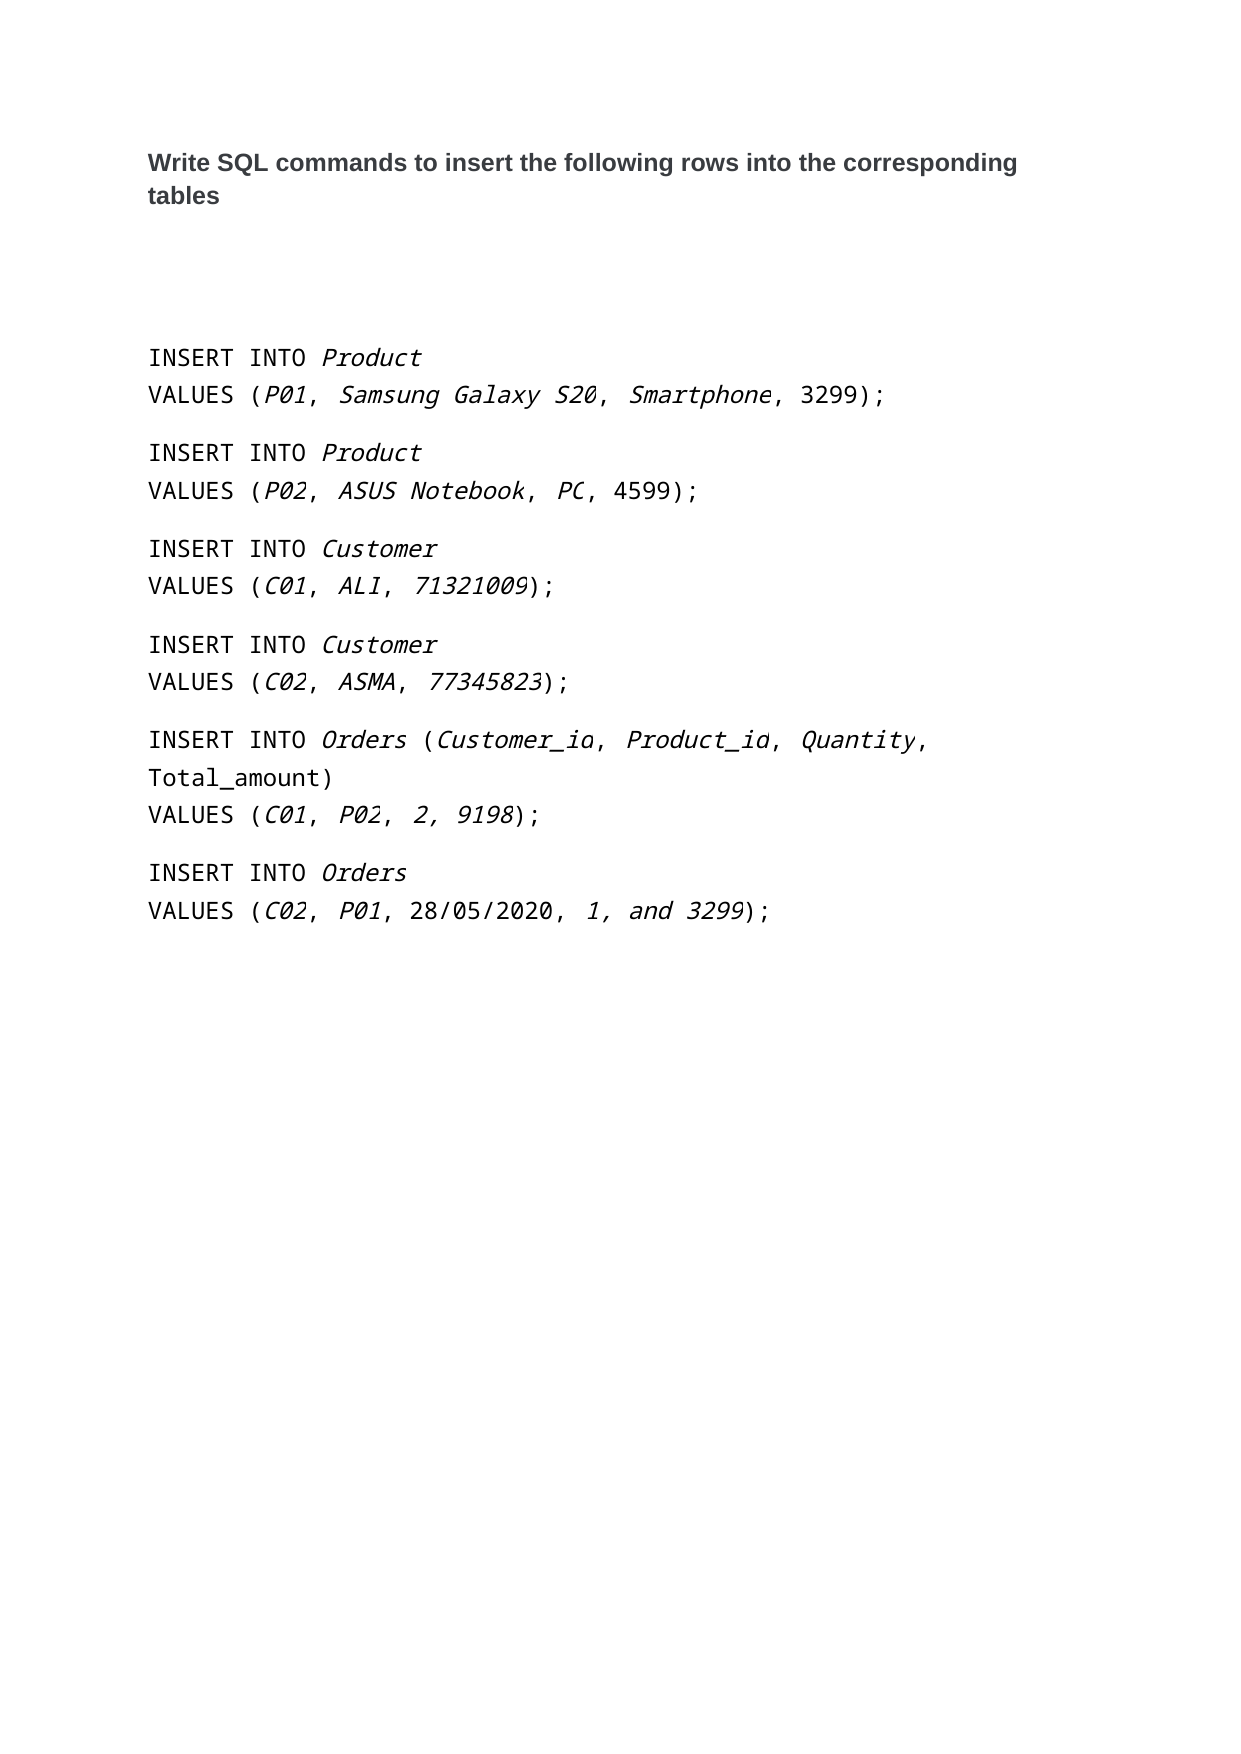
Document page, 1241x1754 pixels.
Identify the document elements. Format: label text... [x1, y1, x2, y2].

text Write SQL commands to insert the following rows into the corresponding tables [148, 148, 1093, 209]
text INSERT INTO Orders (Customer_id, Product_id, Quantity, Total_amount) VALUES (C01, P02, 2, 9198); [148, 723, 1093, 830]
text INSERT INTO Customer VALUES (C01, ALI, 71321009); [148, 532, 1093, 602]
text INSERT INTO Customer VALUES (C02, ASMA, 77345823); [148, 627, 1093, 697]
text INSERT INTO Orders VALUES (C02, P01, 28/05/2020, 1, and 3299); [148, 856, 1093, 926]
text INSERT INTO Product VALUES (P01, Samsung Galaxy S20, Smartphone, 3299); [148, 341, 1093, 411]
text INSERT INTO Product VALUES (P02, ASUS Notebook, PC, 4599); [148, 436, 1093, 506]
